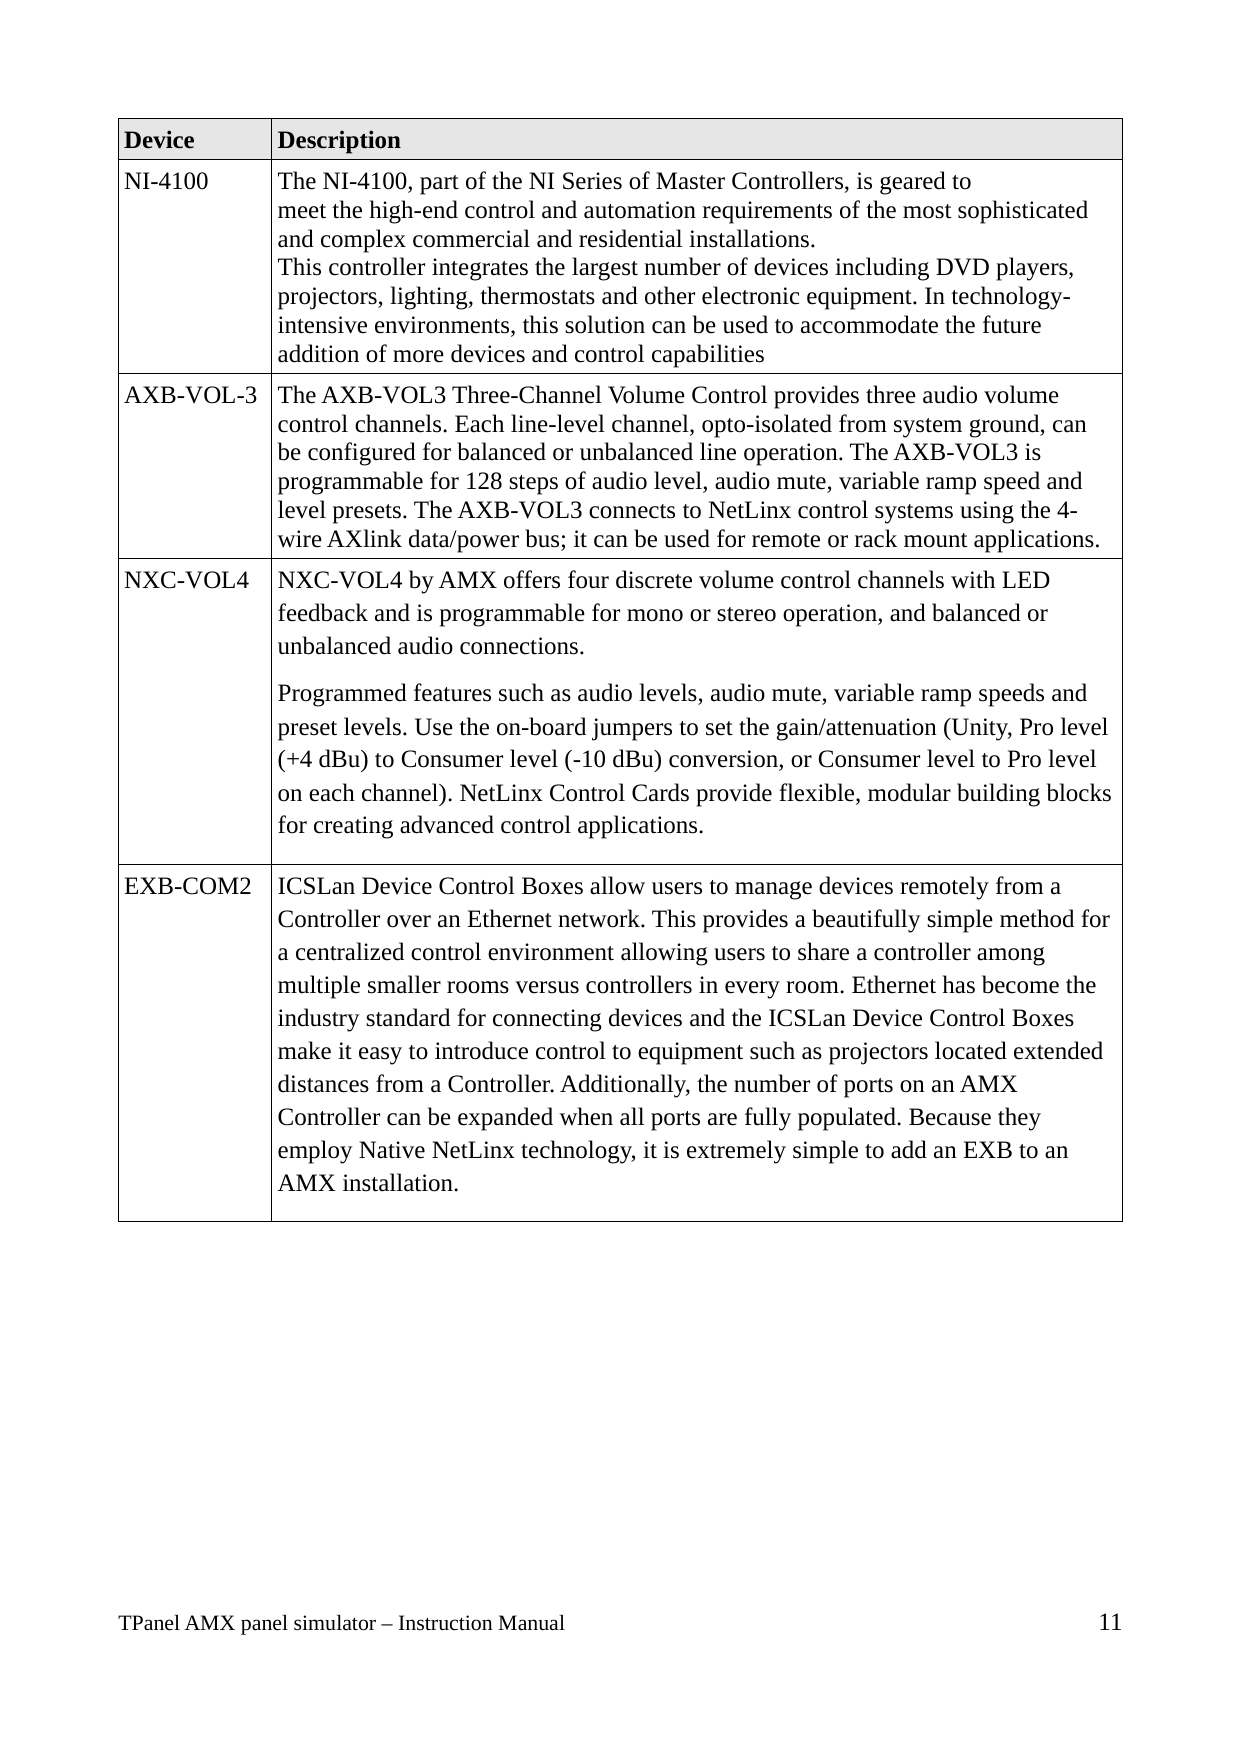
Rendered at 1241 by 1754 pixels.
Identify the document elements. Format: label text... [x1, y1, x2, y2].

table_cell NI-4100 [119, 160, 271, 373]
table_cell NXC-VOL4 by AMX offers four discrete volume control channels with LED feedback and is programmable for mono or stereo operation, and balanced or unbalanced audio connections. Programmed features such as audio levels, audio mute, variable ramp speeds and preset levels. Use the on-board jumpers to set the gain/attenuation (Unity, Pro level (+4 dBu) to Consumer level (-10 dBu) conversion, or Consumer level to Pro level on each channel). NetLinx Control Cards provide flexible, modular building blocks for creating advanced control applications. [272, 559, 1122, 864]
table_header Device [119, 119, 271, 159]
table_cell The NI-4100, part of the NI Series of Master Controllers, is geared to meet the high-end control and automation requirements of the most sophisticated and complex commercial and residential installations. This controller integrates the largest number of devices including DVD players, projectors, lighting, thermostats and other electronic equipment. In technology- intensive environments, this solution can be used to accommodate the future addition of more devices and control capabilities [272, 160, 1122, 373]
table_cell AXB-VOL-3 [119, 374, 271, 558]
table_cell NXC-VOL4 [119, 559, 271, 864]
table_header Description [272, 119, 1122, 159]
table_cell EXB-COM2 [119, 865, 271, 1221]
table_cell ICSLan Device Control Boxes allow users to manage devices remotely from a Controller over an Ethernet network. This provides a beautifully simple method for a centralized control environment allowing users to share a controller among multiple smaller rooms versus controllers in every room. Ethernet has become the industry standard for connecting devices and the ICSLan Device Control Boxes make it easy to introduce control to equipment such as projectors located extended distances from a Controller. Additionally, the number of ports on an AMX Controller can be expanded when all ports are fully populated. Because they employ Native NetLinx technology, it is extremely simple to add an EXB to an AMX installation. [272, 865, 1122, 1221]
table_cell The AXB-VOL3 Three-Channel Volume Control provides three audio volume control channels. Each line-level channel, opto-isolated from system ground, can be configured for balanced or unbalanced line operation. The AXB-VOL3 is programmable for 128 steps of audio level, audio mute, variable ramp speed and level presets. The AXB-VOL3 connects to NetLinx control systems using the 4-wire AXlink data/power bus; it can be used for remote or rack mount applications. [272, 374, 1122, 558]
